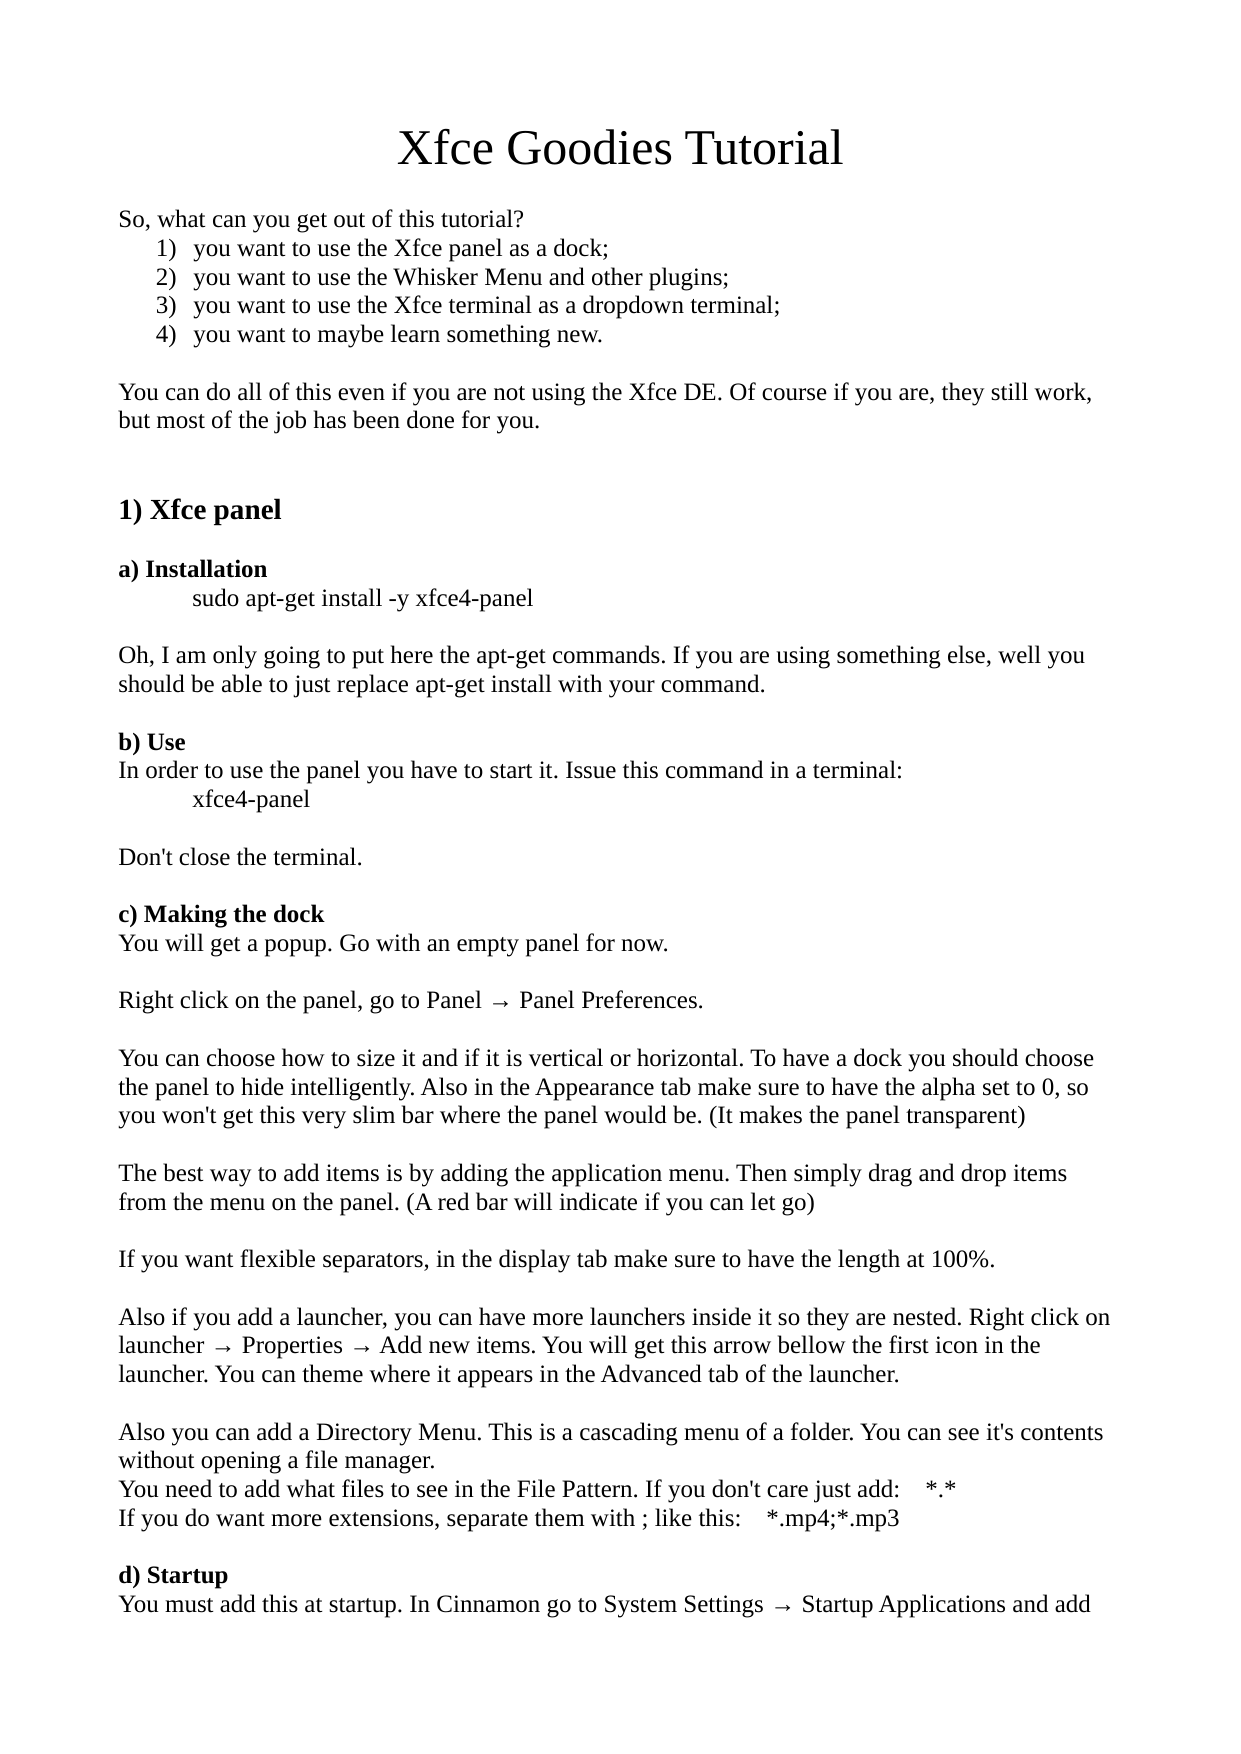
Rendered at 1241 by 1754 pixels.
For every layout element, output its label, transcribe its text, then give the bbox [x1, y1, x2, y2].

list you want to use the Xfce panel as a dock; [156, 233, 1122, 262]
text You must add this at startup. In Cinnamon go to System Settings → Startup Applications and add [118, 1589, 1122, 1618]
text So, what can you get out of this tutorial? [118, 204, 1122, 233]
text The best way to add items is by adding the application menu. Then simply drag and drop items from the menu on the panel. (A red bar will indicate if you can let go) [118, 1158, 1122, 1215]
text You will get a popup. Go with an empty panel for now. [118, 928, 1122, 957]
text Xfce Goodies Tutorial [118, 118, 1122, 176]
text d) Startup [118, 1560, 1122, 1589]
text sudo apt-get install -y xfce4-panel [118, 583, 1122, 612]
text Oh, I am only going to put here the apt-get commands. If you are using something else, well you should be able to just replace apt-get install with your command. [118, 640, 1122, 698]
text You need to add what files to see in the File Pattern. If you don't care just add: *.* [118, 1474, 1122, 1503]
text Also you can add a Directory Menu. This is a cascading menu of a folder. You can see it's contents without opening a file manager. [118, 1417, 1122, 1474]
text c) Making the dock [118, 899, 1122, 928]
text If you want flexible separators, in the display tab make sure to have the length at 100%. [118, 1244, 1122, 1273]
text In order to use the panel you have to start it. Issue this command in a terminal: [118, 755, 1122, 784]
text a) Installation [118, 554, 1122, 583]
list you want to use the Xfce terminal as a dropdown terminal; [156, 291, 1122, 319]
text Right click on the panel, go to Panel → Panel Preferences. [118, 985, 1122, 1014]
text If you do want more extensions, separate them with ; like this: *.mp4;*.mp3 [118, 1503, 1122, 1532]
list you want to maybe learn something new. [156, 319, 1122, 348]
text b) Use [118, 727, 1122, 755]
text You can choose how to size it and if it is vertical or horizontal. To have a dock you should choose the panel to hide intelligently. Also in the Appearance tab make sure to have the alpha set to 0, so you won't get this very slim bar where the panel would be. (It makes the panel transparent) [118, 1043, 1122, 1129]
text Don't close the terminal. [118, 842, 1122, 870]
text xfce4-panel [118, 784, 1122, 813]
text 1) Xfce panel [118, 492, 1122, 525]
text You can do all of this even if you are not using the Xfce DE. Of course if you are, they still work, but most of the job has been done for you. [118, 377, 1122, 434]
list you want to use the Whisker Menu and other plugins; [156, 262, 1122, 291]
text Also if you add a launcher, you can have more launchers inside it so they are nested. Right click on launcher → Properties → Add new items. You will get this arrow bellow the first icon in the launcher. You can theme where it appears in the Advanced tab of the launcher. [118, 1302, 1122, 1388]
